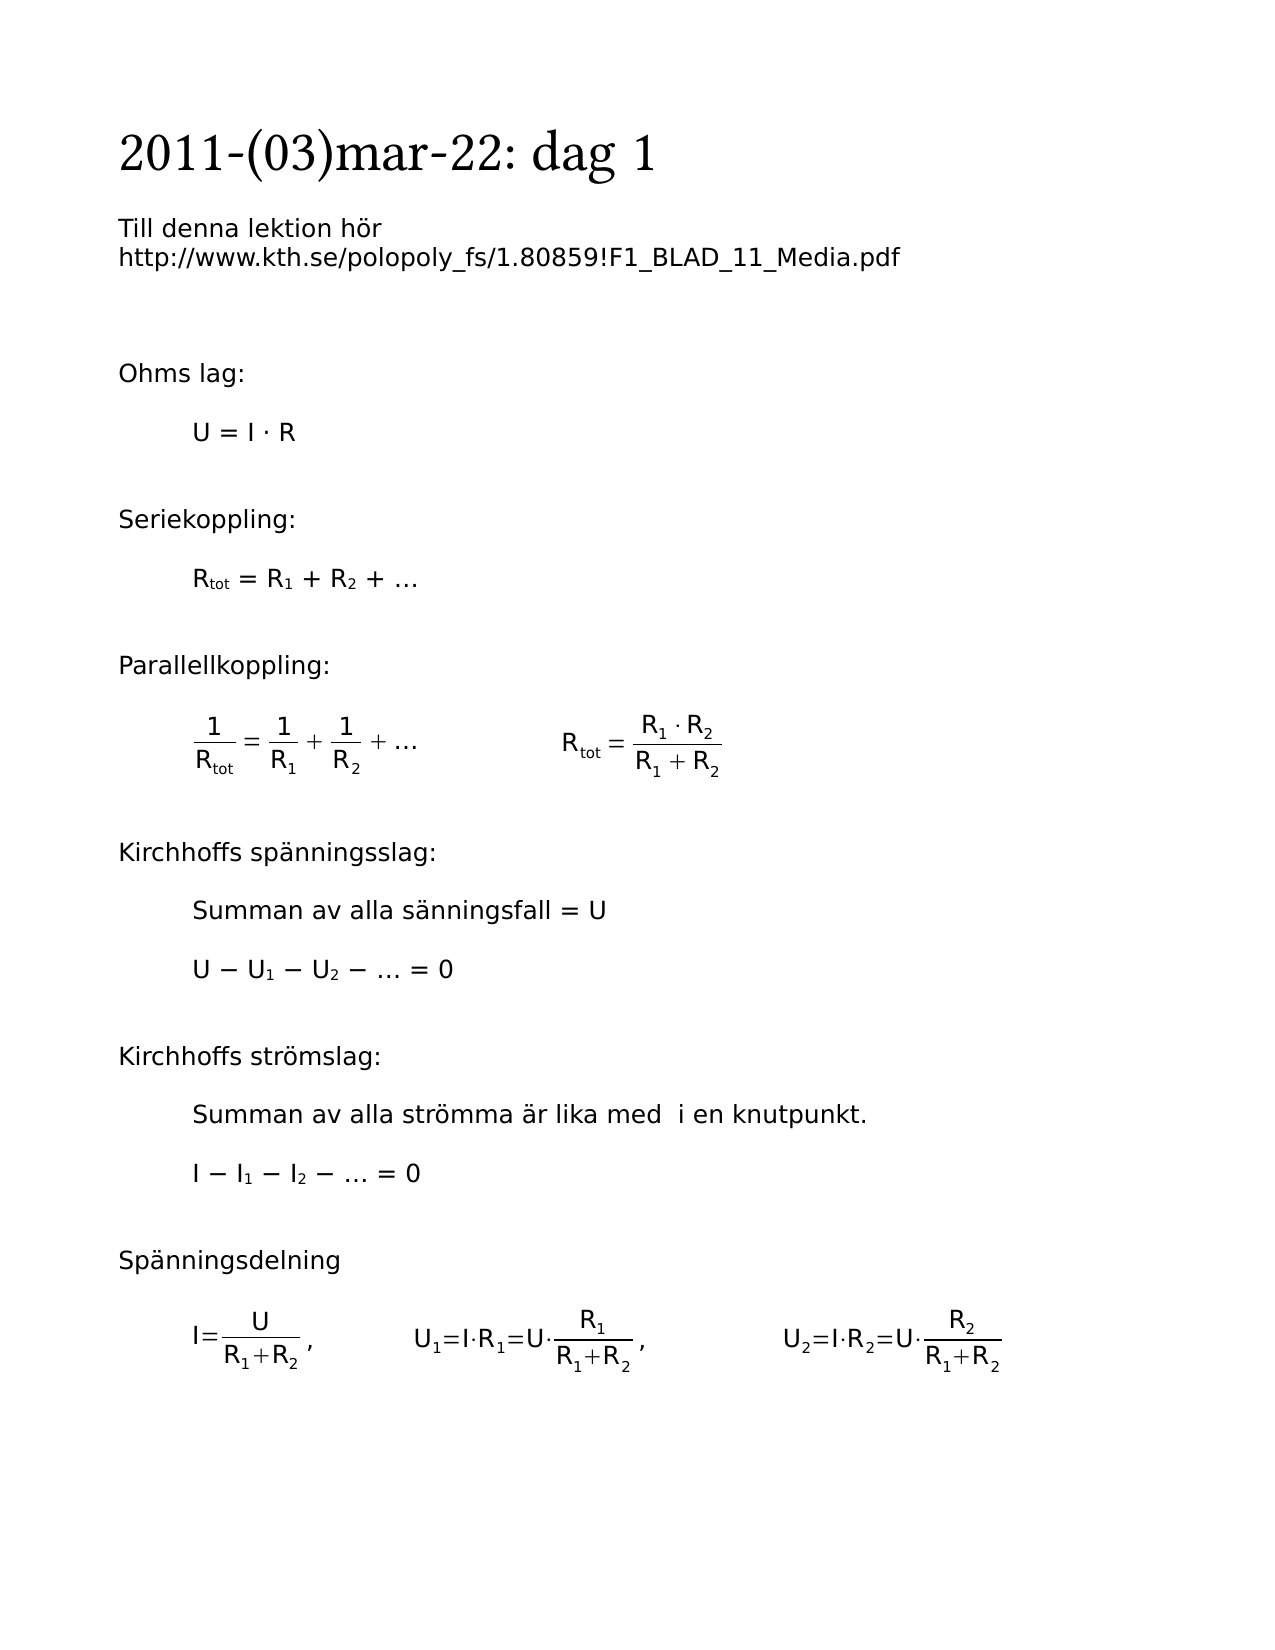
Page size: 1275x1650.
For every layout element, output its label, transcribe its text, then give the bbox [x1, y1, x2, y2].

text U = I ⋅ R [118, 418, 1157, 447]
text , , [118, 1305, 1157, 1375]
text Rtot = R1 + R2 + … [118, 564, 1157, 593]
text Spänningsdelning [118, 1246, 1157, 1276]
text Summan av alla strömma är lika med i en knutpunkt. [118, 1101, 1157, 1130]
subtitle 2011-(03)mar-22: dag 1 [118, 118, 1157, 185]
text Kirchhoffs strömslag: [118, 1042, 1157, 1071]
text Till denna lektion hör [118, 214, 1157, 243]
text Kirchhoffs spänningsslag: [118, 838, 1157, 867]
text U − U1 − U2 − … = 0 [118, 955, 1157, 984]
text http://www.kth.se/polopoly_fs/1.80859!F1_BLAD_11_Media.pdf [118, 243, 1157, 272]
text Parallellkoppling: [118, 651, 1157, 681]
text Seriekoppling: [118, 506, 1157, 535]
text I − I1 − I2 − … = 0 [118, 1159, 1157, 1188]
text Ohms lag: [118, 360, 1157, 389]
text Summan av alla sänningsfall = U [118, 896, 1157, 926]
